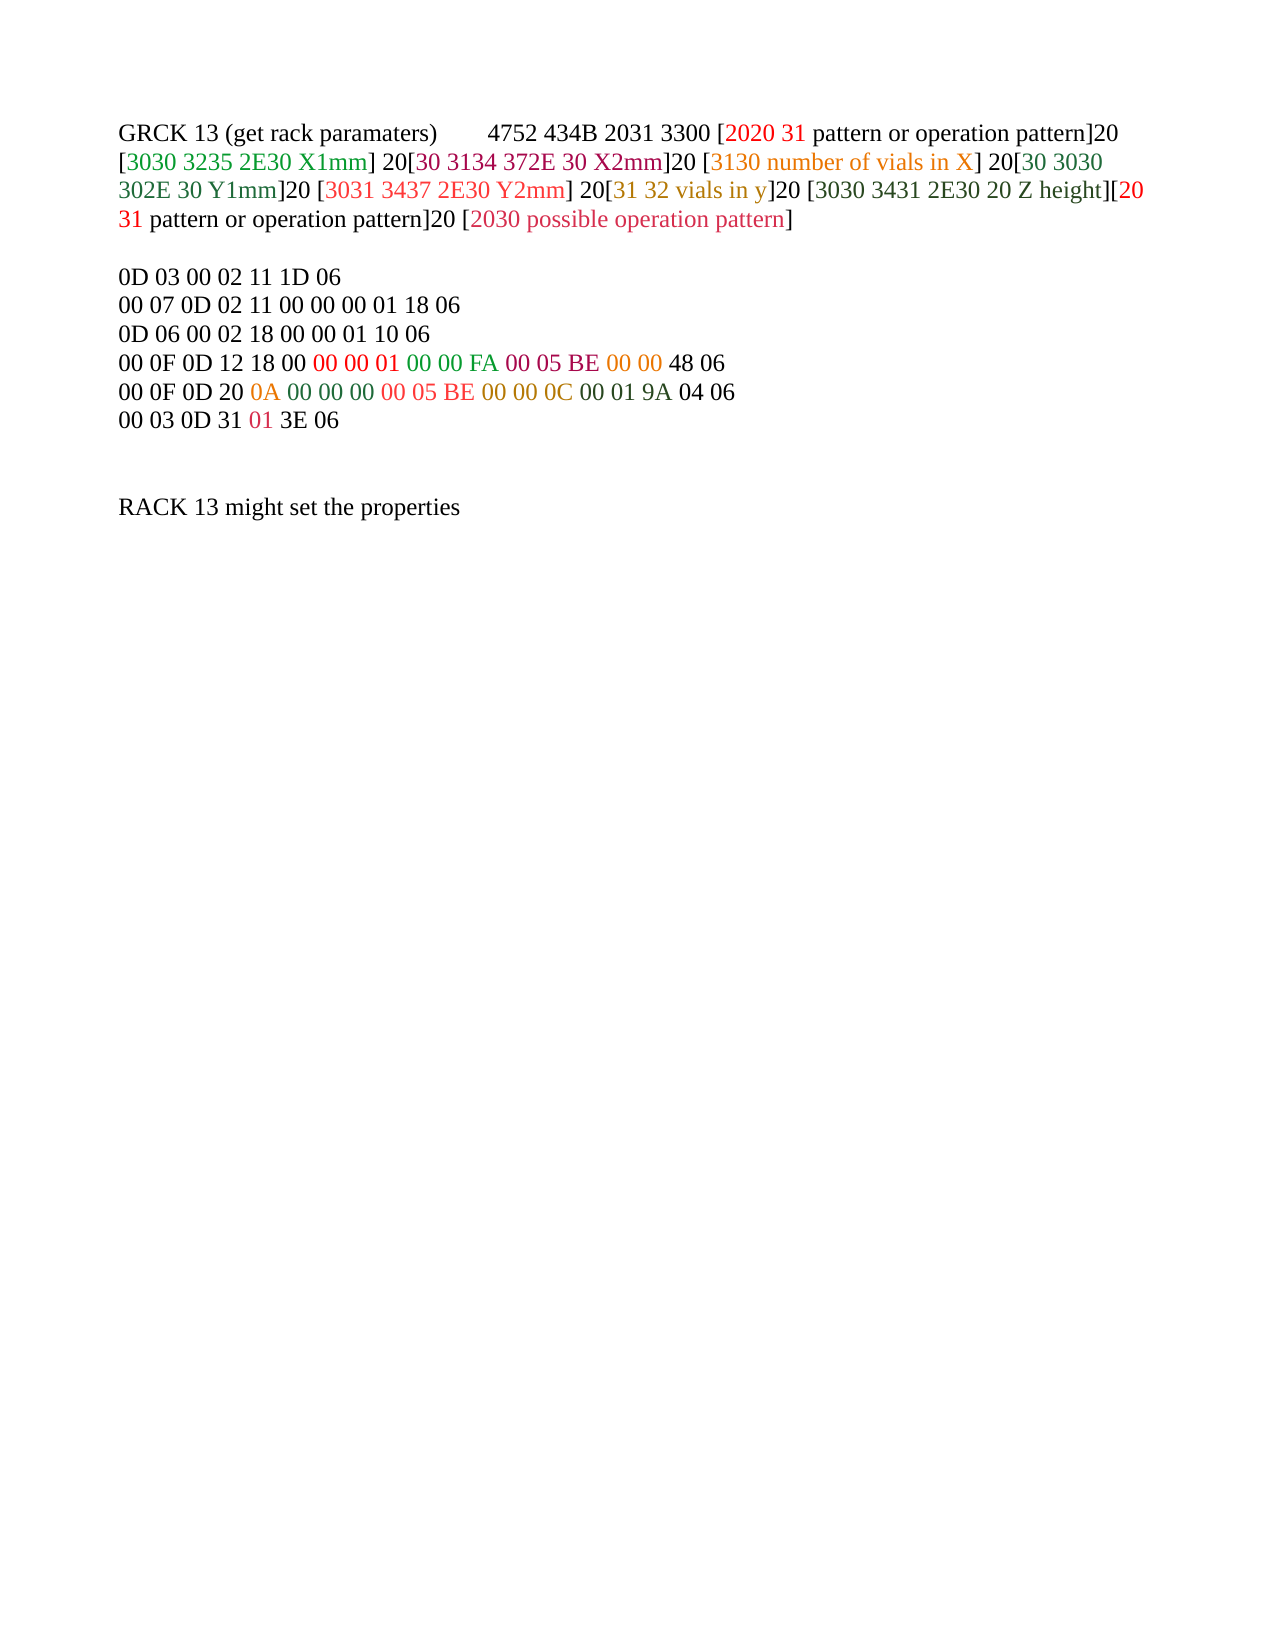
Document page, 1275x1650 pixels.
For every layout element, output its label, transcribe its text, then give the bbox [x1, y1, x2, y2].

text 00 07 0D 02 11 00 00 00 01 18 06 [118, 291, 1157, 319]
text 0D 03 00 02 11 1D 06 [118, 262, 1157, 291]
text RACK 13 might set the properties [118, 492, 1157, 521]
text 0D 06 00 02 18 00 00 01 10 06 [118, 319, 1157, 348]
text 00 03 0D 31 01 3E 06 [118, 406, 1157, 434]
text 00 0F 0D 20 0A 00 00 00 00 05 BE 00 00 0C 00 01 9A 04 06 [118, 377, 1157, 406]
text 00 0F 0D 12 18 00 00 00 01 00 00 FA 00 05 BE 00 00 48 06 [118, 348, 1157, 377]
text GRCK 13 (get rack paramaters) 4752 434B 2031 3300 [2020 31 pattern or operation pattern]20 [3030 3235 2E30 X1mm] 20[30 3134 372E 30 X2mm]20 [3130 number of vials in X] 20[30 3030 302E 30 Y1mm]20 [3031 3437 2E30 Y2mm] 20[31 32 vials in y]20 [3030 3431 2E30 20 Z height][20 31 pattern or operation pattern]20 [2030 possible operation pattern] [118, 118, 1157, 233]
